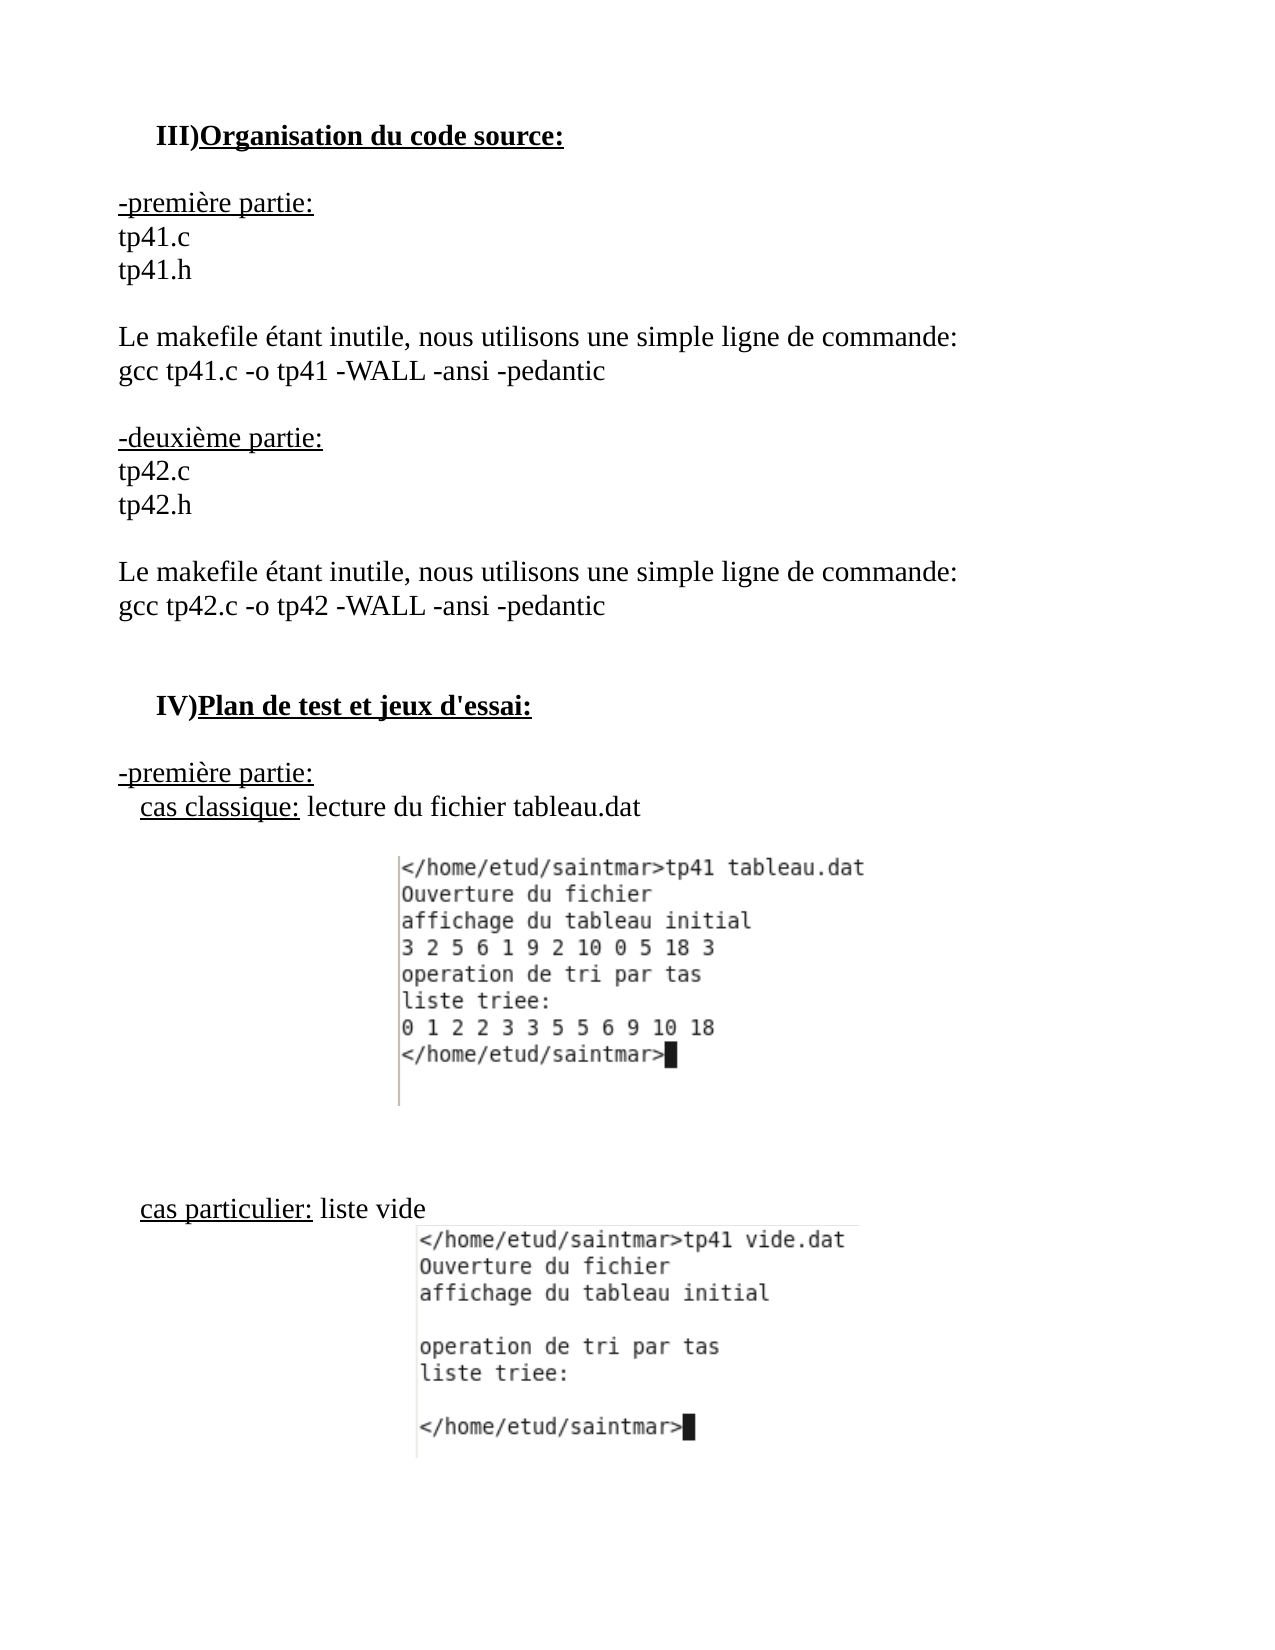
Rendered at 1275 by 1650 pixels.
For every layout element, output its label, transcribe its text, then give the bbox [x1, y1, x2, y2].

text Le makefile étant inutile, nous utilisons une simple ligne de commande: [118, 319, 1157, 353]
picture [415, 1225, 860, 1458]
list Plan de test et jeux d'essai: [156, 688, 1157, 722]
text tp41.c [118, 219, 1157, 252]
text -deuxième partie: [118, 420, 1157, 453]
text tp42.h [118, 487, 1157, 521]
text -première partie: [118, 185, 1157, 219]
text tp41.h [118, 252, 1157, 286]
text cas classique: lecture du fichier tableau.dat [118, 789, 1157, 822]
picture [397, 856, 878, 1106]
list Organisation du code source: [156, 118, 1157, 152]
text gcc tp41.c -o tp41 -WALL -ansi -pedantic [118, 353, 1157, 386]
text -première partie: [118, 755, 1157, 789]
text gcc tp42.c -o tp42 -WALL -ansi -pedantic [118, 588, 1157, 621]
text Le makefile étant inutile, nous utilisons une simple ligne de commande: [118, 554, 1157, 588]
text tp42.c [118, 453, 1157, 487]
text cas particulier: liste vide [118, 1191, 1157, 1225]
